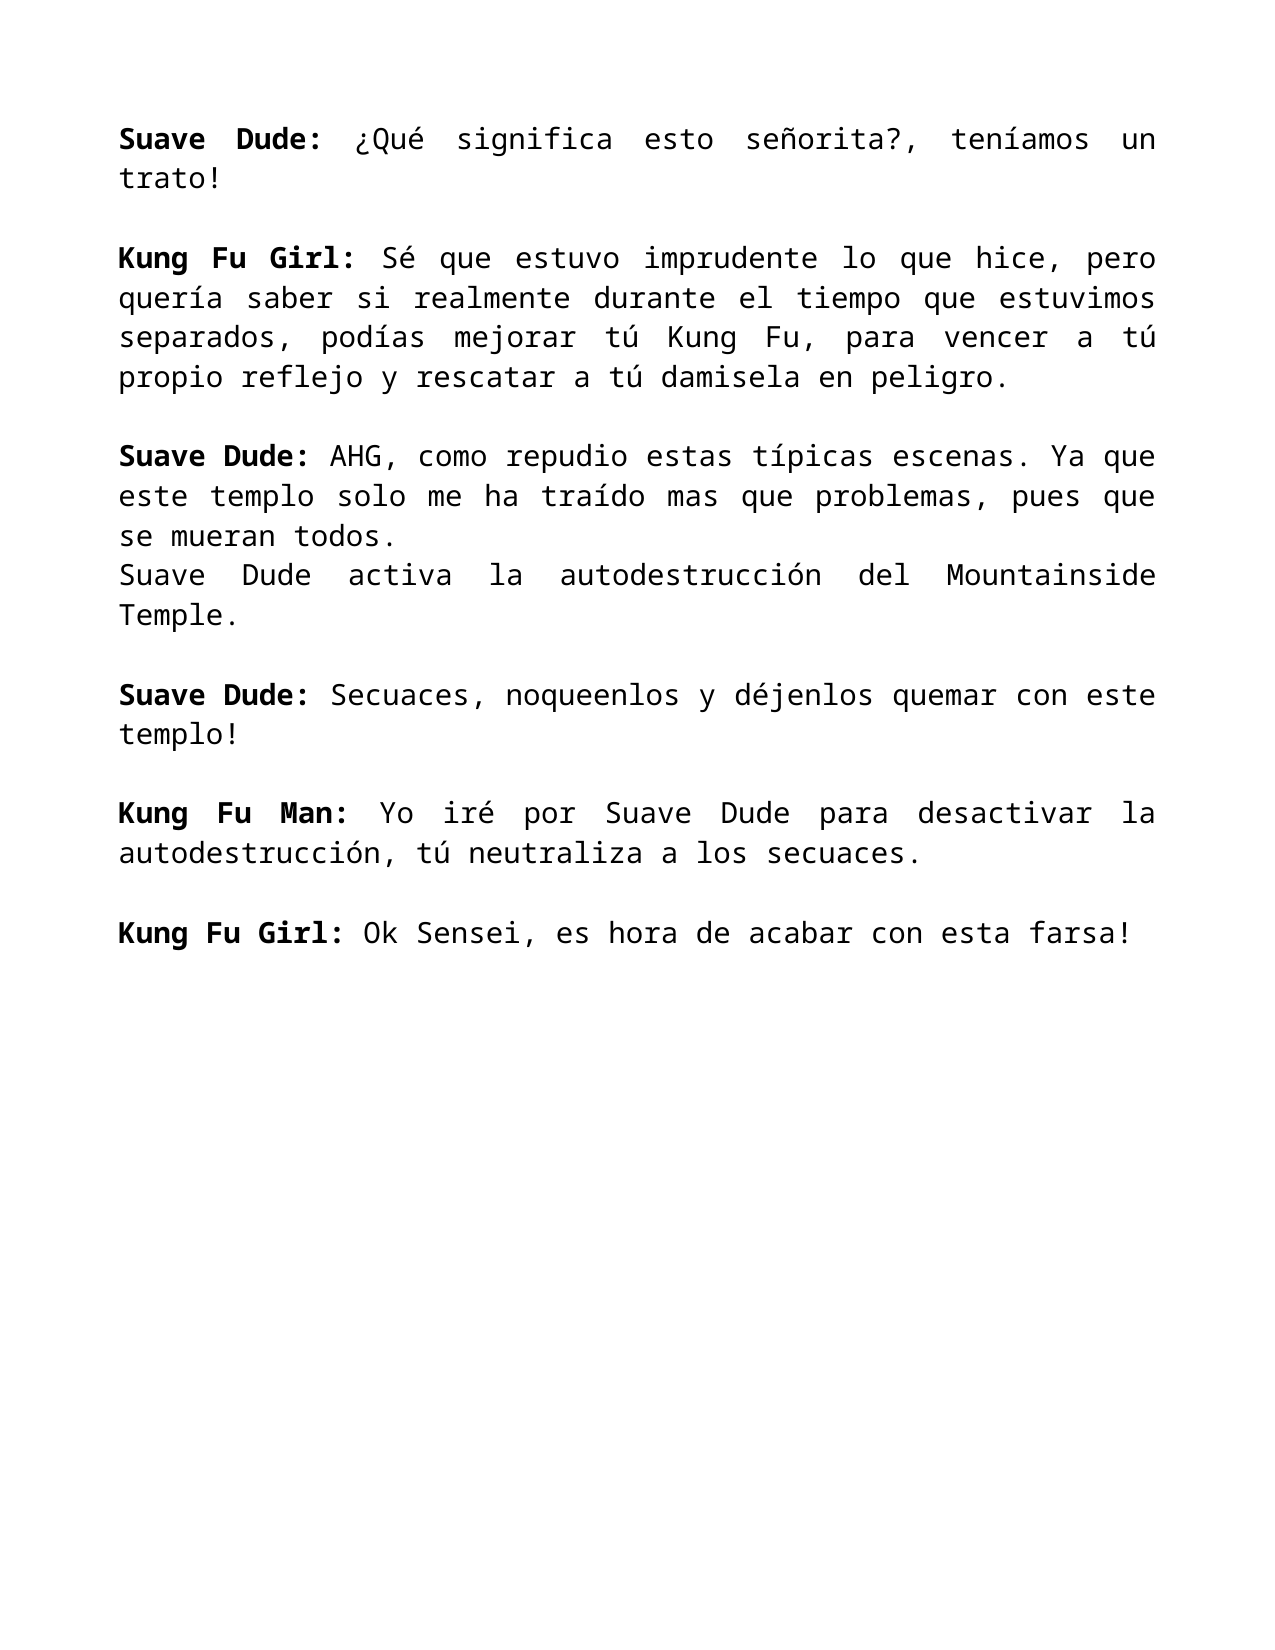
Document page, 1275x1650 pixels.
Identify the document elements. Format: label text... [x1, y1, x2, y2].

text Suave Dude: ¿Qué significa esto señorita?, teníamos un trato! [118, 118, 1157, 197]
text Suave Dude activa la autodestrucción del Mountainside Temple. [118, 555, 1157, 634]
text Suave Dude: AHG, como repudio estas típicas escenas. Ya que este templo solo me ha traído mas que problemas, pues que se mueran todos. [118, 436, 1157, 555]
text Kung Fu Girl: Sé que estuvo imprudente lo que hice, pero quería saber si realmente durante el tiempo que estuvimos separados, podías mejorar tú Kung Fu, para vencer a tú propio reflejo y rescatar a tú damisela en peligro. [118, 237, 1157, 396]
text Kung Fu Girl: Ok Sensei, es hora de acabar con esta farsa! [118, 912, 1157, 952]
text Suave Dude: Secuaces, noqueenlos y déjenlos quemar con este templo! [118, 674, 1157, 753]
text Kung Fu Man: Yo iré por Suave Dude para desactivar la autodestrucción, tú neutraliza a los secuaces. [118, 793, 1157, 872]
